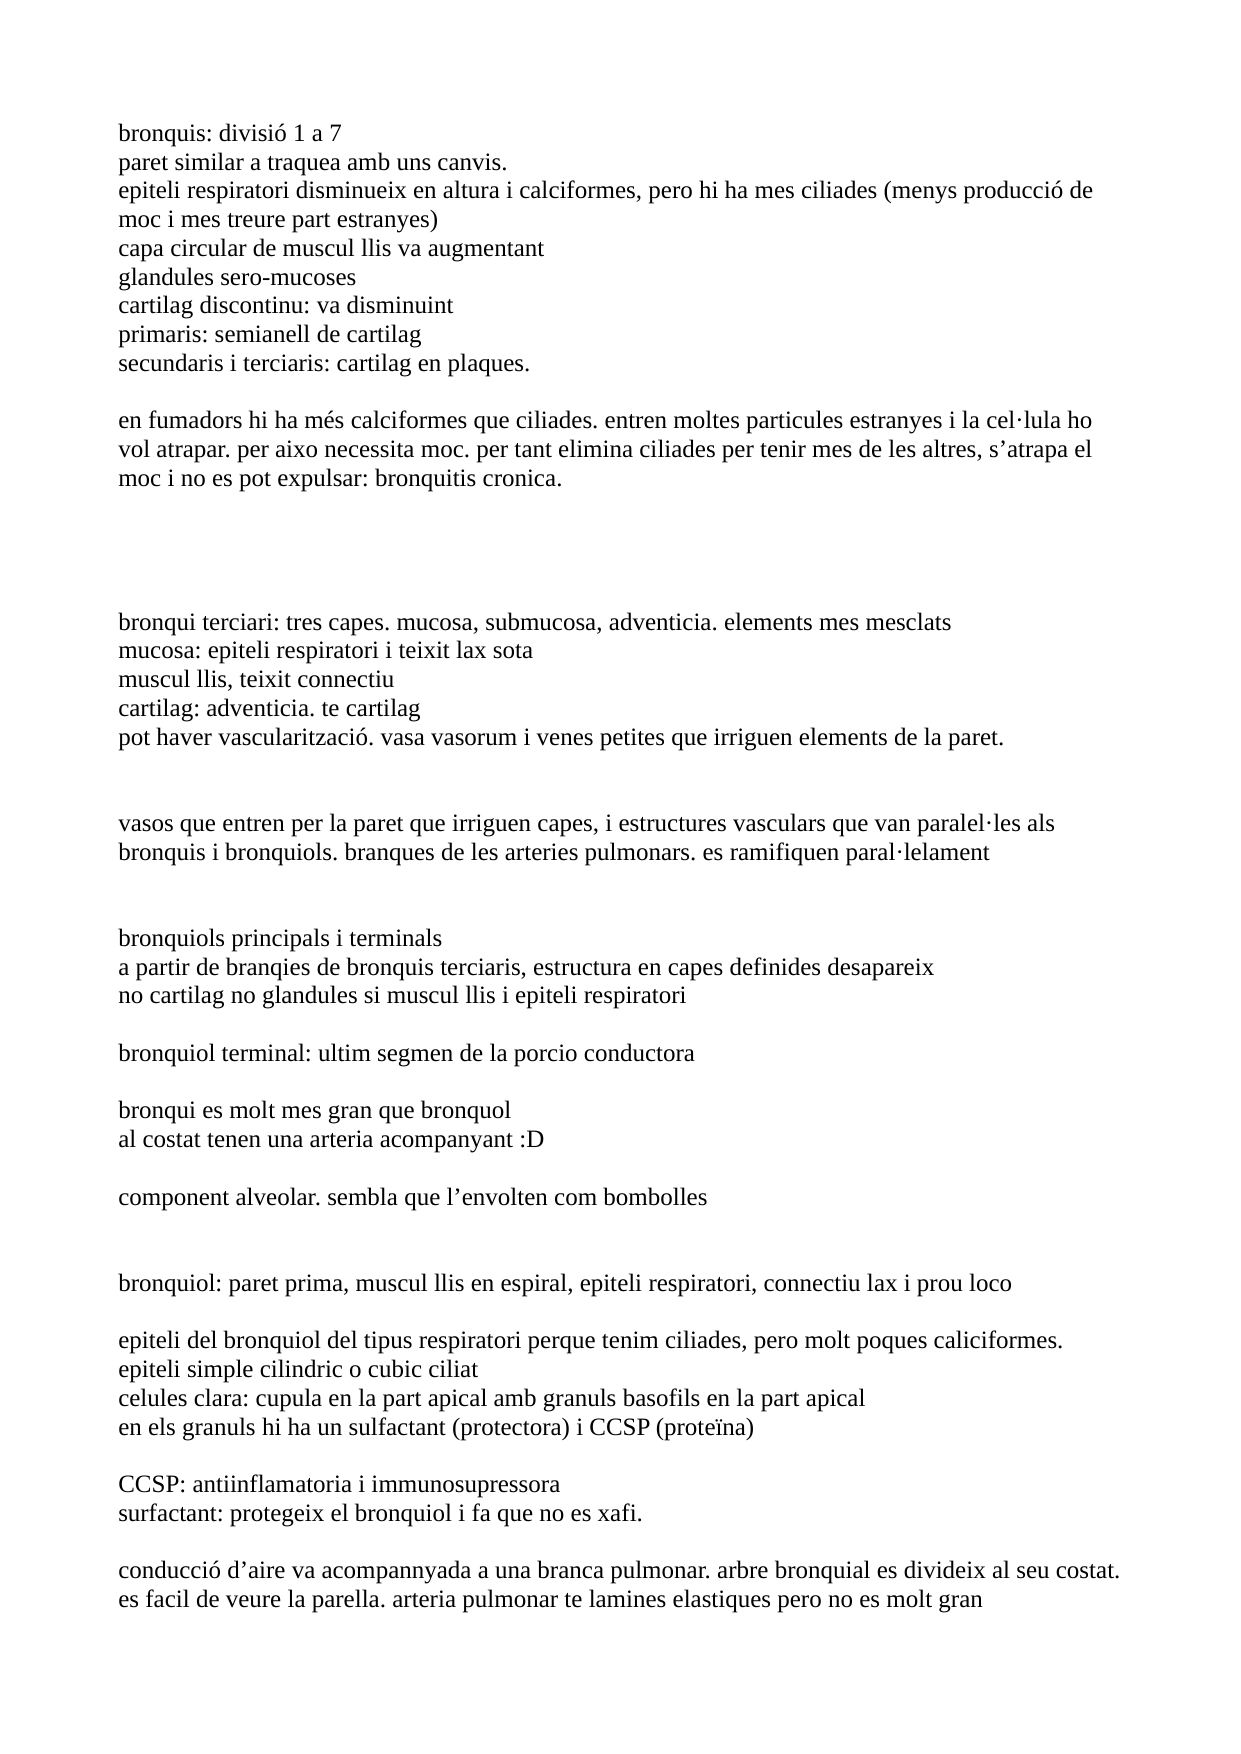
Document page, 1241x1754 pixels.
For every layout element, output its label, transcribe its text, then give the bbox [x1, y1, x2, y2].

text mucosa: epiteli respiratori i teixit lax sota [118, 636, 1122, 664]
text bronquiol: paret prima, muscul llis en espiral, epiteli respiratori, connectiu lax i prou loco [118, 1268, 1122, 1297]
text vasos que entren per la paret que irriguen capes, i estructures vasculars que van paralel·les als bronquis i bronquiols. branques de les arteries pulmonars. es ramifiquen paral·lelament [118, 808, 1122, 866]
text bronqui es molt mes gran que bronquol [118, 1096, 1122, 1124]
text pot haver vascularització. vasa vasorum i venes petites que irriguen elements de la paret. [118, 722, 1122, 751]
text muscul llis, teixit connectiu [118, 664, 1122, 693]
text celules clara: cupula en la part apical amb granuls basofils en la part apical [118, 1383, 1122, 1412]
text no cartilag no glandules si muscul llis i epiteli respiratori [118, 981, 1122, 1009]
text component alveolar. sembla que l’envolten com bombolles [118, 1182, 1122, 1211]
text cartilag: adventicia. te cartilag [118, 693, 1122, 722]
text secundaris i terciaris: cartilag en plaques. [118, 348, 1122, 377]
text primaris: semianell de cartilag [118, 319, 1122, 348]
text surfactant: protegeix el bronquiol i fa que no es xafi. [118, 1498, 1122, 1527]
text bronquiol terminal: ultim segmen de la porcio conductora [118, 1038, 1122, 1067]
text conducció d’aire va acompannyada a una branca pulmonar. arbre bronquial es divideix al seu costat. es facil de veure la parella. arteria pulmonar te lamines elastiques pero no es molt gran [118, 1556, 1122, 1613]
text bronquis: divisió 1 a 7 [118, 118, 1122, 147]
text CCSP: antiinflamatoria i immunosupressora [118, 1469, 1122, 1498]
text epiteli respiratori disminueix en altura i calciformes, pero hi ha mes ciliades (menys producció de moc i mes treure part estranyes) [118, 176, 1122, 233]
text en els granuls hi ha un sulfactant (protectora) i CCSP (proteïna) [118, 1412, 1122, 1441]
text paret similar a traquea amb uns canvis. [118, 147, 1122, 176]
text cartilag discontinu: va disminuint [118, 291, 1122, 319]
text glandules sero-mucoses [118, 262, 1122, 291]
text capa circular de muscul llis va augmentant [118, 233, 1122, 262]
text bronqui terciari: tres capes. mucosa, submucosa, adventicia. elements mes mesclats [118, 607, 1122, 636]
text epiteli del bronquiol del tipus respiratori perque tenim ciliades, pero molt poques caliciformes. epiteli simple cilindric o cubic ciliat [118, 1326, 1122, 1383]
text en fumadors hi ha més calciformes que ciliades. entren moltes particules estranyes i la cel·lula ho vol atrapar. per aixo necessita moc. per tant elimina ciliades per tenir mes de les altres, s’atrapa el moc i no es pot expulsar: bronquitis cronica. [118, 406, 1122, 492]
text a partir de branqies de bronquis terciaris, estructura en capes definides desapareix [118, 952, 1122, 981]
text al costat tenen una arteria acompanyant :D [118, 1124, 1122, 1182]
text bronquiols principals i terminals [118, 923, 1122, 952]
